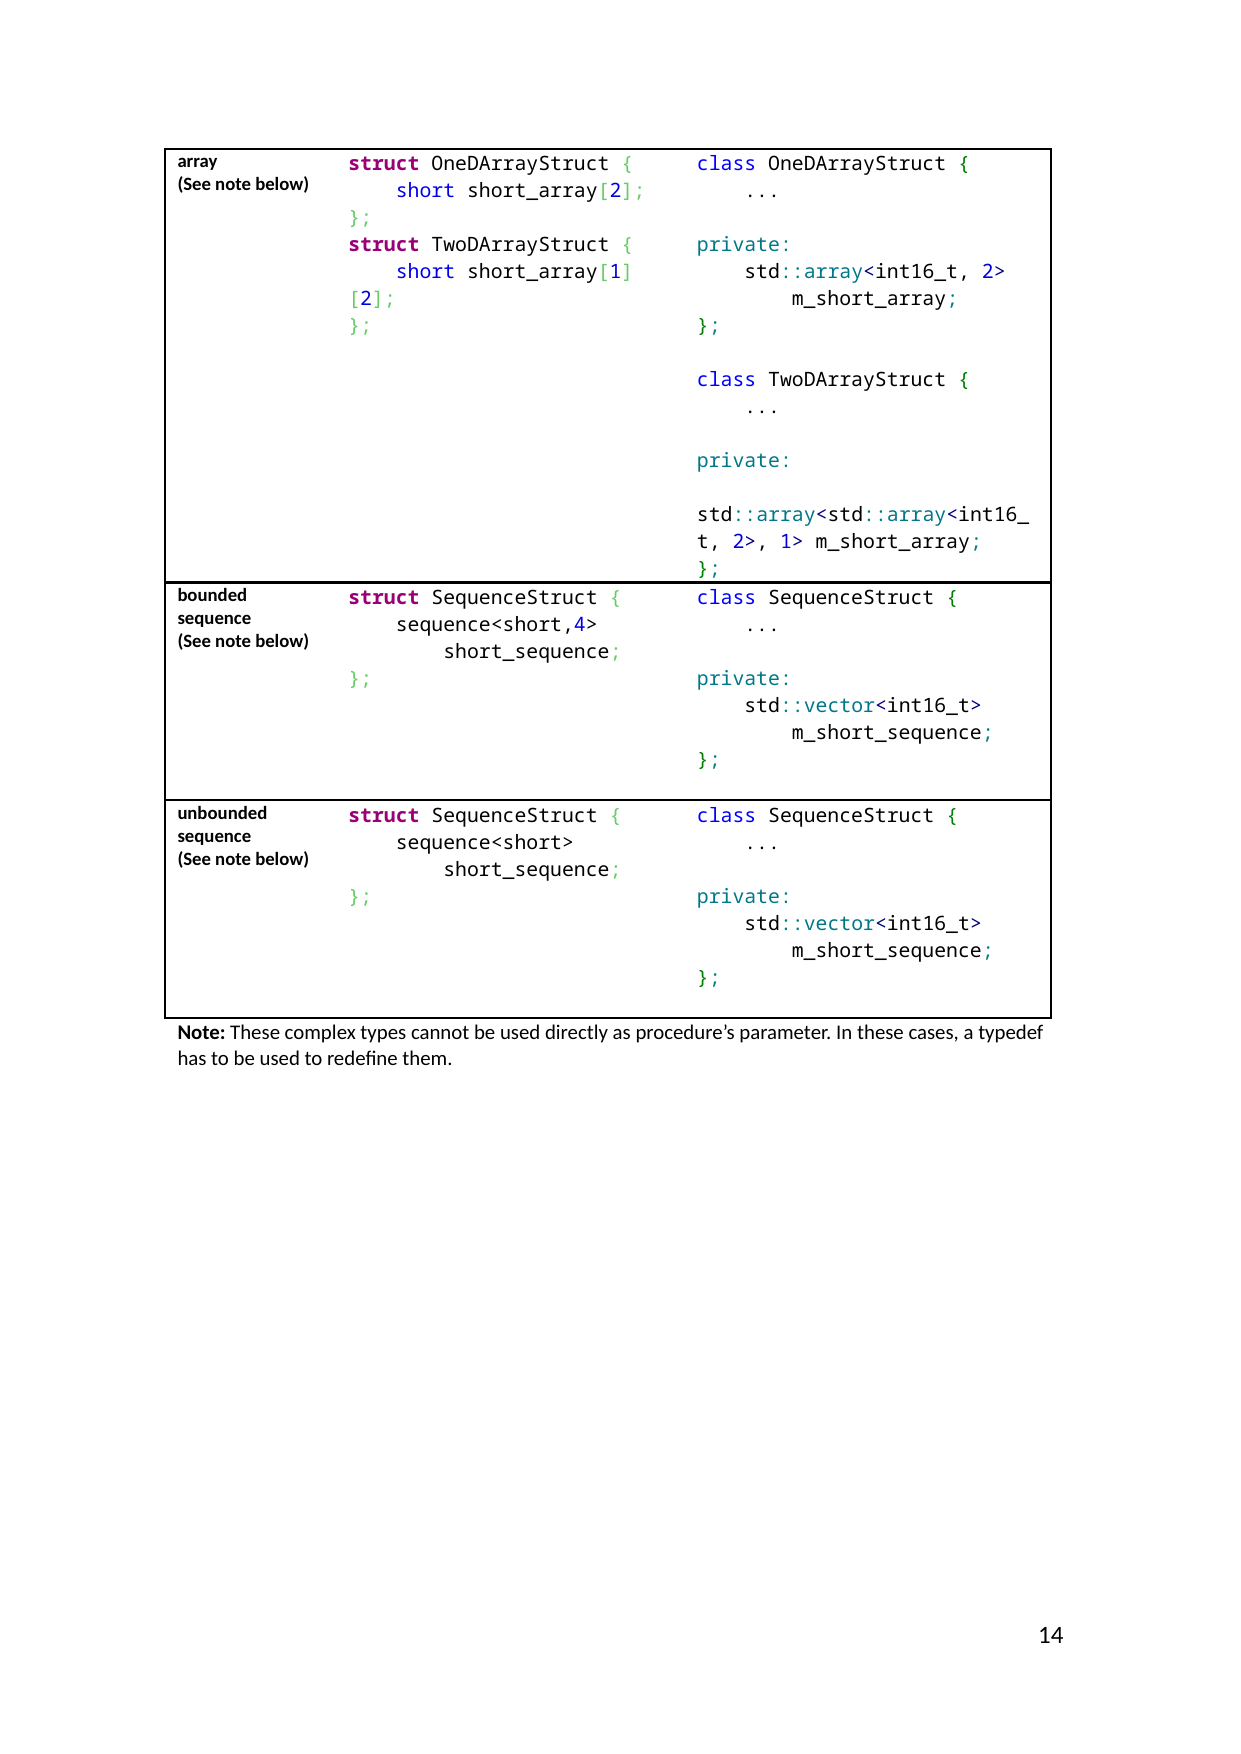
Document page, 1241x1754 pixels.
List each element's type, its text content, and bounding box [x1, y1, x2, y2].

table_cell class OneDArrayStruct { ... private: std::array<int16_t, 2> m_short_array; }; class TwoDArrayStruct { ... private: std::array<std::array<int16_t, 2>, 1> m_short_array; }; [684, 150, 1050, 581]
table_cell struct SequenceStruct { sequence<short> short_sequence; }; [336, 801, 684, 1017]
table_cell class SequenceStruct { ... private: std::vector<int16_t> m_short_sequence; }; [684, 584, 1050, 799]
table_cell class SequenceStruct { ... private: std::vector<int16_t> m_short_sequence; }; [684, 801, 1050, 1017]
table_cell struct SequenceStruct { sequence<short,4> short_sequence; }; [336, 584, 684, 799]
table_cell struct OneDArrayStruct { short short_array[2]; }; struct TwoDArrayStruct { short short_array[1][2]; }; [336, 150, 684, 581]
table_cell bounded sequence (See note below) [166, 584, 336, 799]
table_cell array (See note below) [166, 150, 336, 581]
table_cell unbounded sequence (See note below) [166, 801, 336, 1017]
text Note: These complex types cannot be used directly as procedure’s parameter. In these cases, a typedef has to be used to redefine them. [177, 1019, 1063, 1070]
